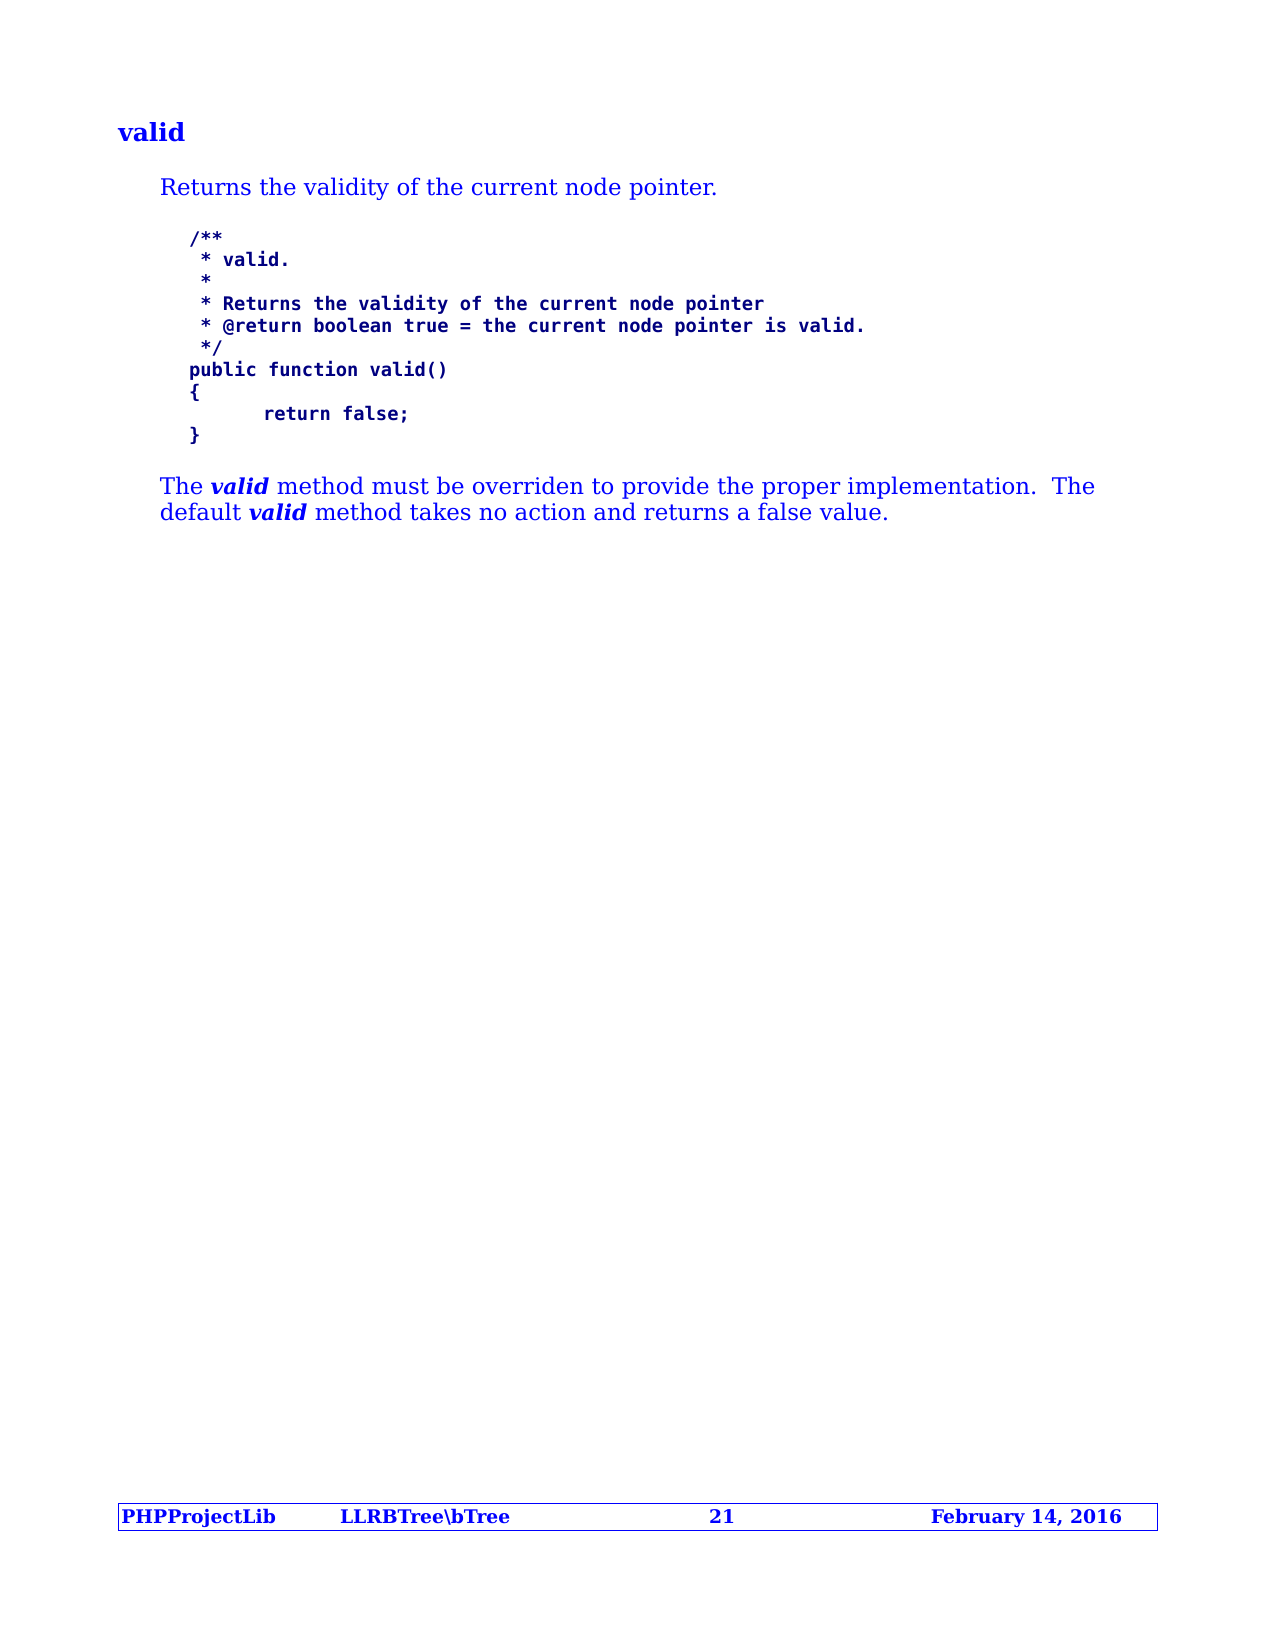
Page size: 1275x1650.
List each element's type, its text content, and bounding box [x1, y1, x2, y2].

text The valid method must be overriden to provide the proper implementation. The default valid method takes no action and returns a false value. [159, 473, 1157, 526]
list * Returns the validity of the current node pointer [189, 293, 1157, 315]
list { [189, 381, 1157, 402]
list /** [189, 227, 1157, 249]
list * [189, 271, 1157, 293]
title valid [118, 118, 1157, 147]
list } [189, 424, 1157, 446]
list public function valid() [189, 359, 1157, 381]
list */ [189, 337, 1157, 359]
text Returns the validity of the current node pointer. [159, 174, 1157, 201]
list * @return boolean true = the current node pointer is valid. [189, 315, 1157, 337]
list return false; [189, 402, 1157, 424]
list * valid. [189, 249, 1157, 271]
